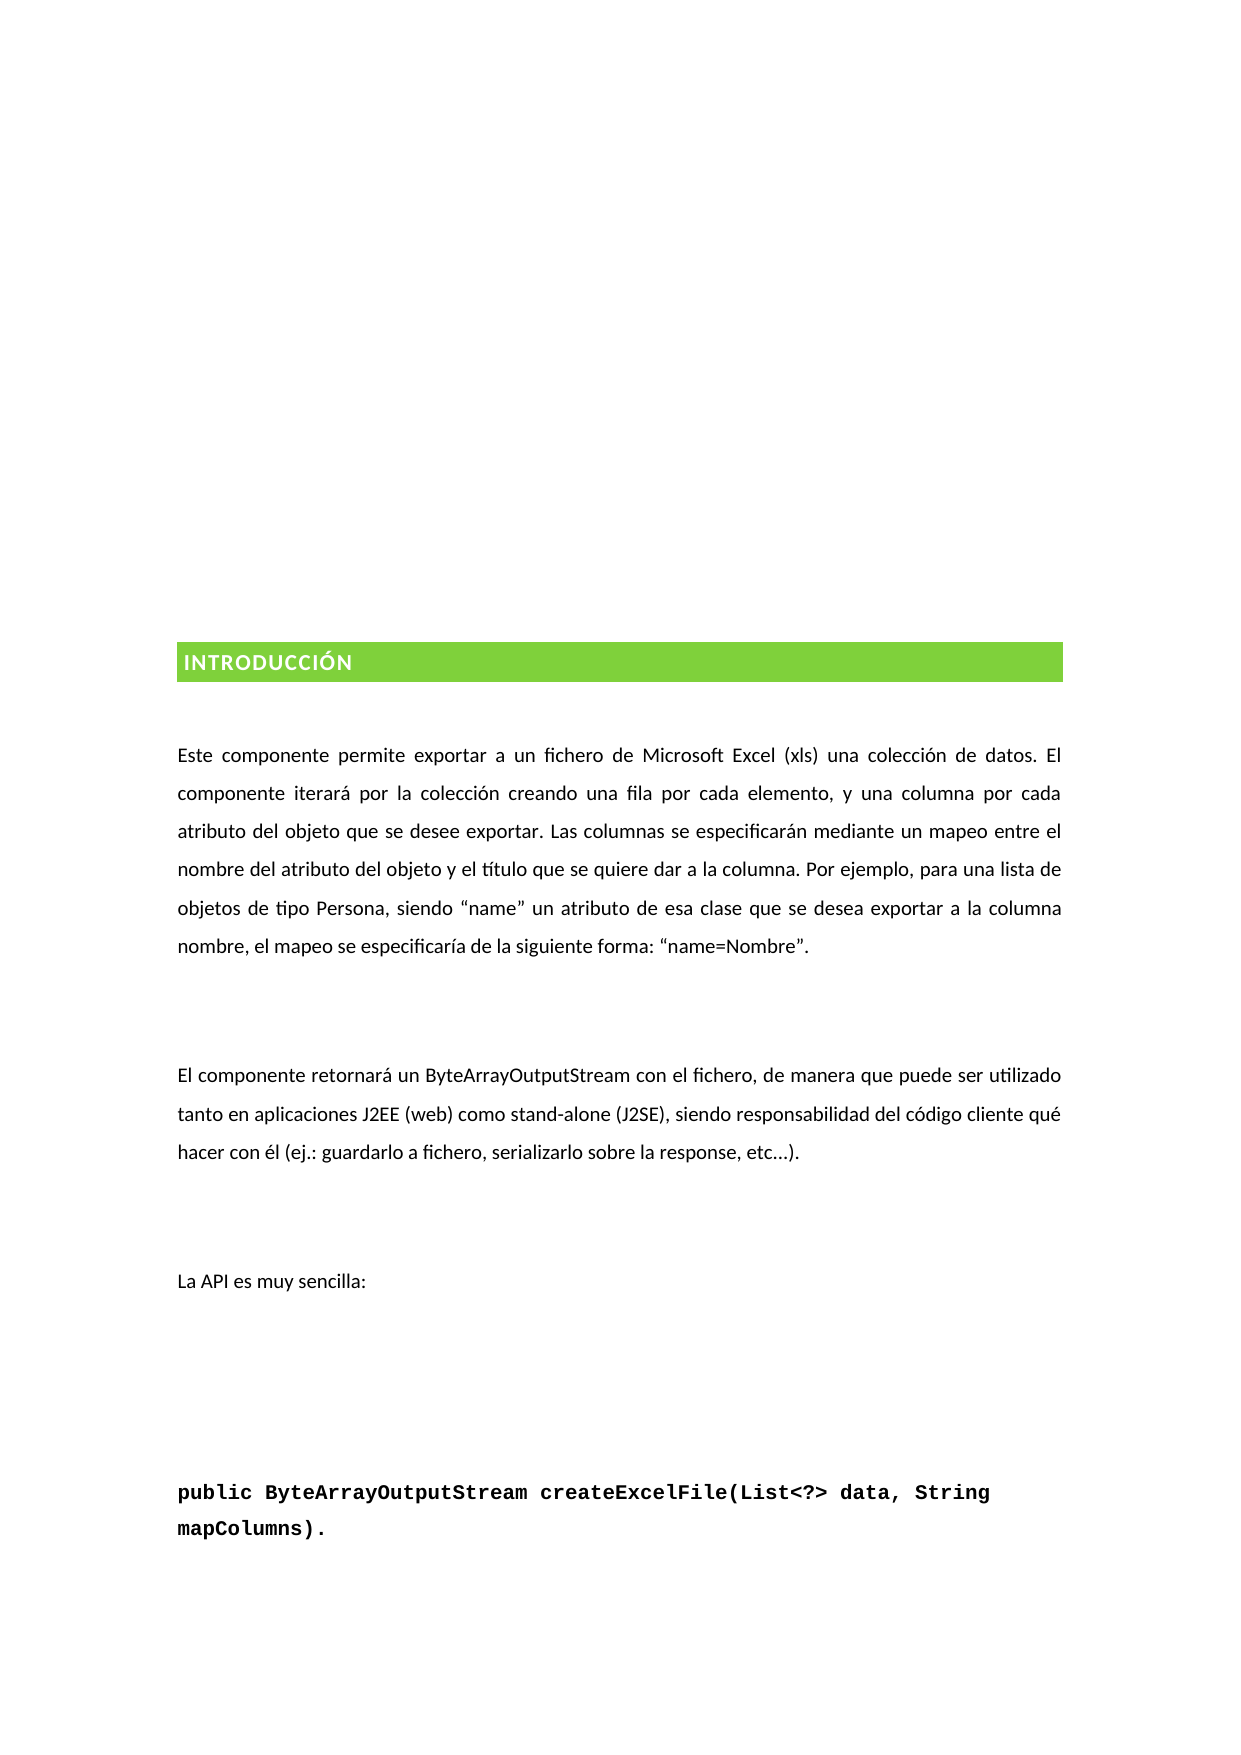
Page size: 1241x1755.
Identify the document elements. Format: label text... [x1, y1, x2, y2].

text public ByteArrayOutputStream createExcelFile(List<?> data, String mapColumns). [177, 1482, 1063, 1541]
text Este componente permite exportar a un fichero de Microsoft Excel (xls) una colección de datos. El componente iterará por la colección creando una fila por cada elemento, y una columna por cada atributo del objeto que se desee exportar. Las columnas se especificarán mediante un mapeo entre el nombre del atributo del objeto y el título que se quiere dar a la columna. Por ejemplo, para una lista de objetos de tipo Persona, siendo “name” un atributo de esa clase que se desea exportar a la columna nombre, el mapeo se especificaría de la siguiente forma: “name=Nombre”. [177, 742, 1063, 958]
subtitle Introducción [184, 648, 1057, 676]
text La API es muy sencilla: [177, 1269, 1063, 1294]
text El componente retornará un ByteArrayOutputStream con el fichero, de manera que puede ser utilizado tanto en aplicaciones J2EE (web) como stand-alone (J2SE), siendo responsabilidad del código cliente qué hacer con él (ej.: guardarlo a fichero, serializarlo sobre la response, etc...). [177, 1063, 1063, 1164]
